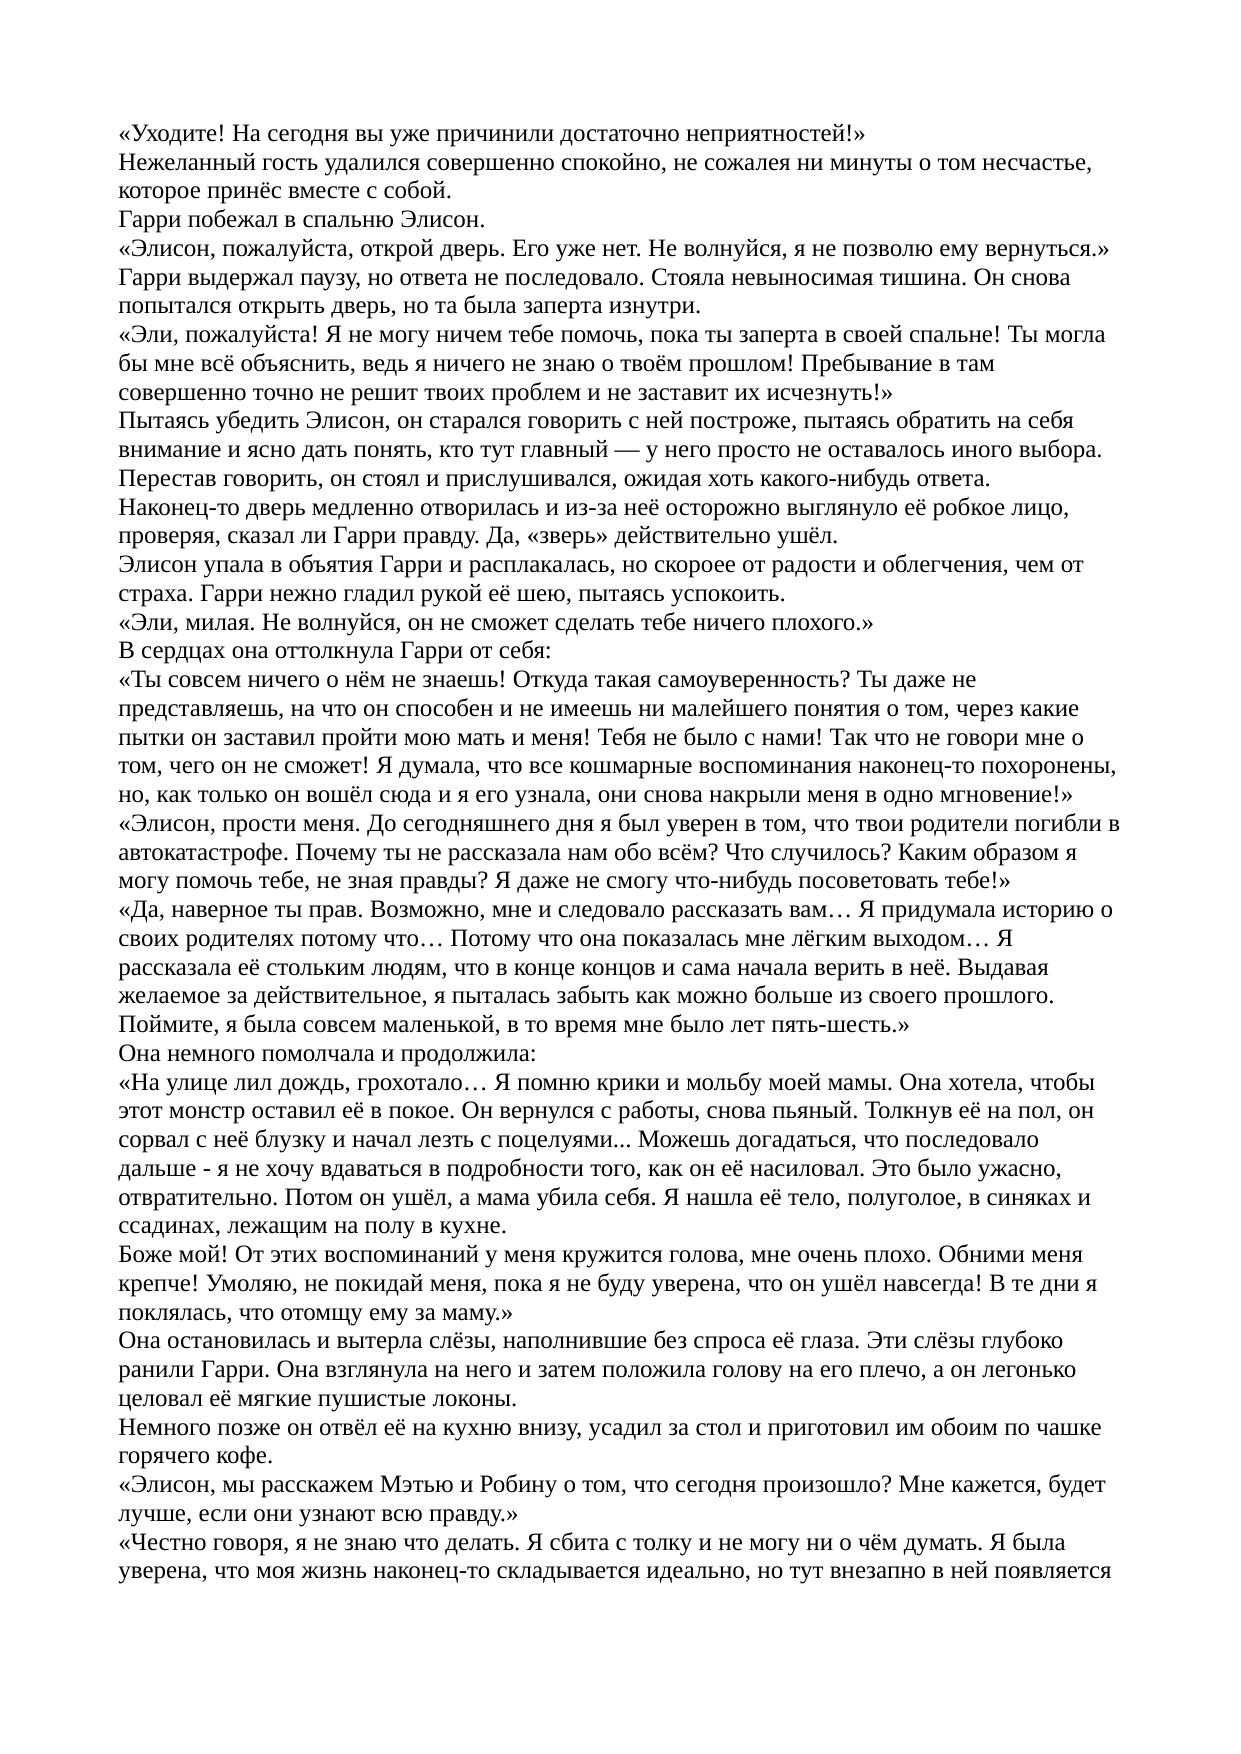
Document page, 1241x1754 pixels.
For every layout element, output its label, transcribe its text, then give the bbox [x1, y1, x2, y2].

text «Да, наверное ты прав. Возможно, мне и следовало рассказать вам… Я придумала историю о своих родителях потому что… Потому что она показалась мне лёгким выходом… Я рассказала её стольким людям, что в конце концов и сама начала верить в неё. Выдавая желаемое за действительное, я пыталась забыть как можно больше из своего прошлого. Поймите, я была совсем маленькой, в то время мне было лет пять-шесть.» [118, 894, 1122, 1038]
text Она немного помолчала и продолжила: [118, 1038, 1122, 1067]
text В сердцах она оттолкнула Гарри от себя: [118, 636, 1122, 664]
text «Элисон, прости меня. До сегодняшнего дня я был уверен в том, что твои родители погибли в автокатастрофе. Почему ты не рассказала нам обо всём? Что случилось? Каким образом я могу помочь тебе, не зная правды? Я даже не смогу что-нибудь посоветовать тебе!» [118, 808, 1122, 894]
text Нежеланный гость удалился совершенно спокойно, не сожалея ни минуты о том несчастье, которое принёс вместе с собой. [118, 147, 1122, 204]
text Элисон упала в объятия Гарри и расплакалась, но скороее от радости и облегчения, чем от страха. Гарри нежно гладил рукой её шею, пытаясь успокоить. [118, 549, 1122, 607]
text Гарри побежал в спальню Элисон. [118, 204, 1122, 233]
text «Уходите! На сегодня вы уже причинили достаточно неприятностей!» [118, 118, 1122, 147]
text «Честно говоря, я не знаю что делать. Я сбита с толку и не могу ни о чём думать. Я была уверена, что моя жизнь наконец-то складывается идеально, но тут внезапно в ней появляется [118, 1527, 1122, 1584]
text «На улице лил дождь, грохотало… Я помню крики и мольбу моей мамы. Она хотела, чтобы этот монстр оставил её в покое. Он вернулся с работы, снова пьяный. Толкнув её на пол, он сорвал с неё блузку и начал лезть с поцелуями... Можешь догадаться, что последовало дальше - я не хочу вдаваться в подробности того, как он её насиловал. Это было ужасно, отвратительно. Потом он ушёл, а мама убила себя. Я нашла её тело, полуголое, в синяках и ссадинах, лежащим на полу в кухне. [118, 1067, 1122, 1239]
text «Элисон, мы расскажем Мэтью и Робину о том, что сегодня произошло? Мне кажется, будет лучше, если они узнают всю правду.» [118, 1469, 1122, 1527]
text «Ты совсем ничего о нём не знаешь! Откуда такая самоуверенность? Ты даже не представляешь, на что он способен и не имеешь ни малейшего понятия о том, через какие пытки он заставил пройти мою мать и меня! Тебя не было с нами! Так что не говори мне о том, чего он не сможет! Я думала, что все кошмарные воспоминания наконец-то похоронены, но, как только он вошёл сюда и я его узнала, они снова накрыли меня в одно мгновение!» [118, 664, 1122, 808]
text Она остановилась и вытерла слёзы, наполнившие без спроса её глаза. Эти слёзы глубоко ранили Гарри. Она взглянула на него и затем положила голову на его плечо, а он легонько целовал её мягкие пушистые локоны. [118, 1326, 1122, 1412]
text Наконец-то дверь медленно отворилась и из-за неё осторожно выглянуло её робкое лицо, проверяя, сказал ли Гарри правду. Да, «зверь» действительно ушёл. [118, 492, 1122, 549]
text «Эли, пожалуйста! Я не могу ничем тебе помочь, пока ты заперта в своей спальне! Ты могла бы мне всё объяснить, ведь я ничего не знаю о твоём прошлом! Пребывание в там совершенно точно не решит твоих проблем и не заставит их исчезнуть!» [118, 319, 1122, 406]
text «Эли, милая. Не волнуйся, он не сможет сделать тебе ничего плохого.» [118, 607, 1122, 636]
text «Элисон, пожалуйста, открой дверь. Его уже нет. Не волнуйся, я не позволю ему вернуться.» [118, 233, 1122, 262]
text Немного позже он отвёл её на кухню внизу, усадил за стол и приготовил им обоим по чашке горячего кофе. [118, 1412, 1122, 1469]
text Боже мой! От этих воспоминаний у меня кружится голова, мне очень плохо. Обними меня крепче! Умоляю, не покидай меня, пока я не буду уверена, что он ушёл навсегда! В те дни я поклялась, что отомщу ему за маму.» [118, 1239, 1122, 1326]
text Пытаясь убедить Элисон, он старался говорить с ней построже, пытаясь обратить на себя внимание и ясно дать понять, кто тут главный — у него просто не оставалось иного выбора. Перестав говорить, он стоял и прислушивался, ожидая хоть какого-нибудь ответа. [118, 406, 1122, 492]
text Гарри выдержал паузу, но ответа не последовало. Стояла невыносимая тишина. Он снова попытался открыть дверь, но та была заперта изнутри. [118, 262, 1122, 319]
